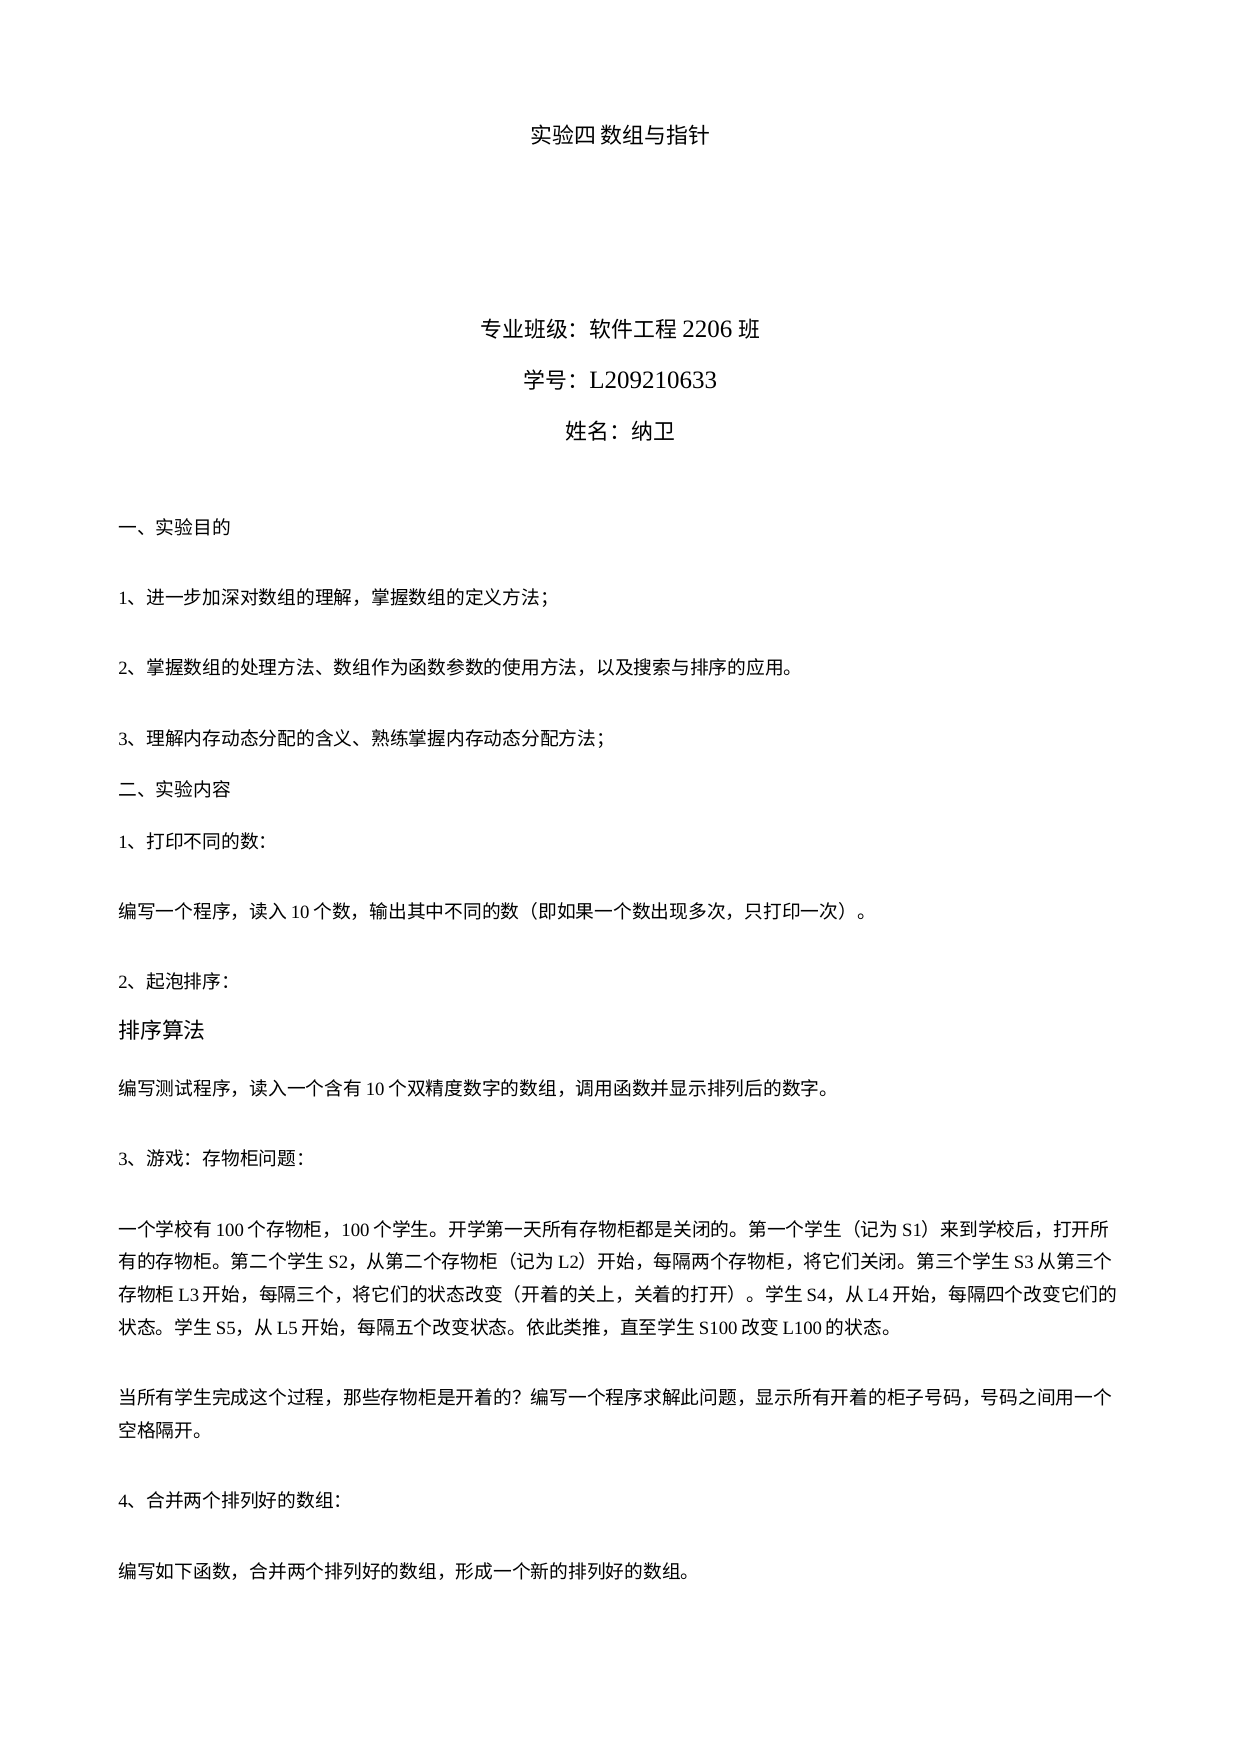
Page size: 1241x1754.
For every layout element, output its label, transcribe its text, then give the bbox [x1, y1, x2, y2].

text 1、打印不同的数： [118, 821, 1122, 853]
text 一、实验目的 [118, 512, 1122, 539]
text 排序算法 [118, 1013, 1122, 1044]
text 二、实验内容 [118, 769, 1122, 802]
text 实验四 数组与指针 [118, 118, 1122, 150]
text 编写测试程序，读入一个含有10个双精度数字的数组，调用函数并显示排列后的数字。 [118, 1068, 1122, 1101]
text 3、游戏：存物柜问题： [118, 1138, 1122, 1171]
text 2、掌握数组的处理方法、数组作为函数参数的使用方法，以及搜索与排序的应用。 [118, 647, 1122, 680]
text 姓名：纳卫 [118, 414, 1122, 445]
text 1、进一步加深对数组的理解，掌握数组的定义方法； [118, 577, 1122, 610]
text 学号：L209210633 [118, 363, 1122, 394]
text 当所有学生完成这个过程，那些存物柜是开着的？编写一个程序求解此问题，显示所有开着的柜子号码，号码之间用一个空格隔开。 [118, 1377, 1122, 1443]
text 专业班级：软件工程 2206 班 [118, 312, 1122, 343]
text 编写一个程序，读入10个数，输出其中不同的数（即如果一个数出现多次，只打印一次）。 [118, 891, 1122, 924]
text 2、起泡排序： [118, 961, 1122, 994]
text 3、理解内存动态分配的含义、熟练掌握内存动态分配方法； [118, 717, 1122, 750]
text 编写如下函数，合并两个排列好的数组，形成一个新的排列好的数组。 [118, 1551, 1122, 1583]
text 4、合并两个排列好的数组： [118, 1480, 1122, 1513]
text 一个学校有100个存物柜，100个学生。开学第一天所有存物柜都是关闭的。第一个学生（记为S1）来到学校后，打开所有的存物柜。第二个学生S2，从第二个存物柜（记为L2）开始，每隔两个存物柜，将它们关闭。第三个学生S3从第三个存物柜L3开始，每隔三个，将它们的状态改变（开着的关上，关着的打开）。学生S4，从L4开始，每隔四个改变它们的状态。学生S5，从L5开始，每隔五个改变状态。依此类推，直至学生S100改变L100的状态。 [118, 1208, 1122, 1340]
